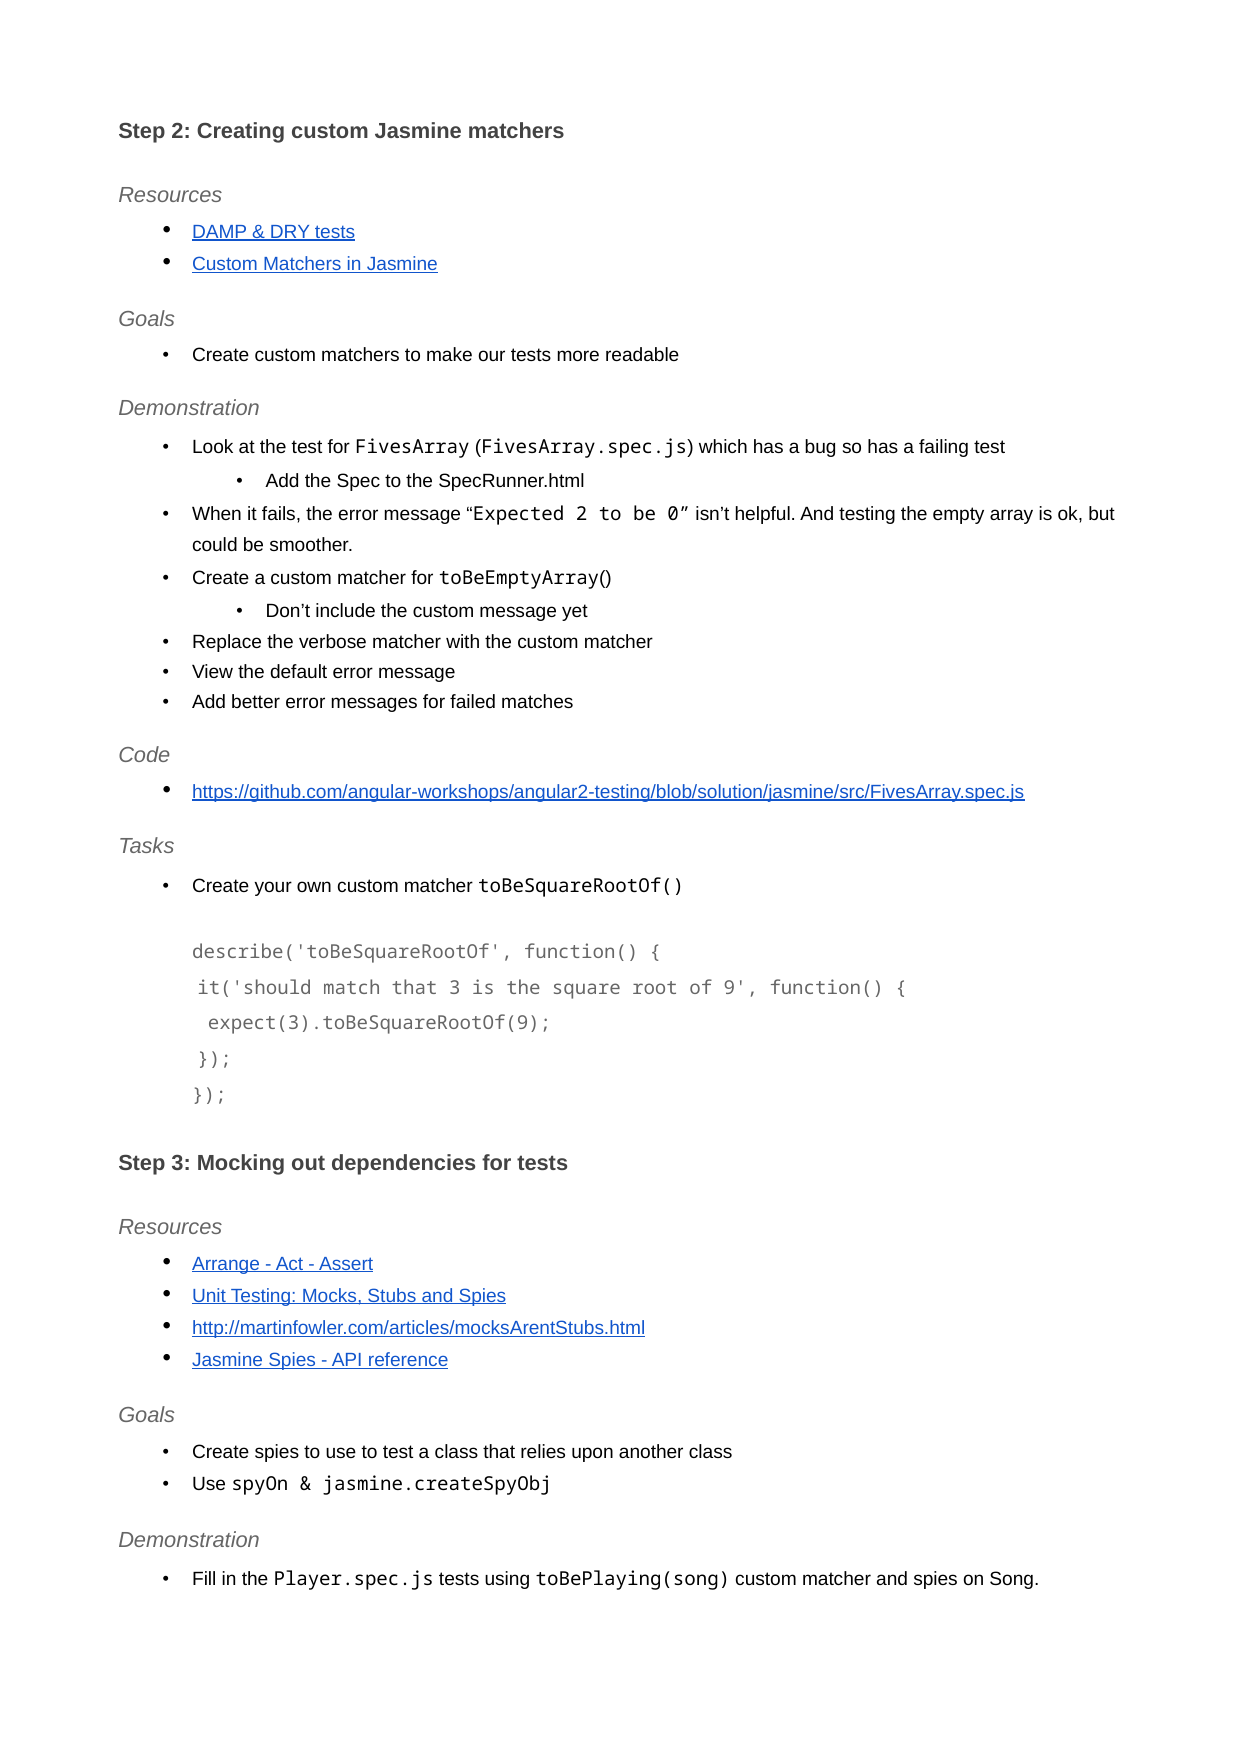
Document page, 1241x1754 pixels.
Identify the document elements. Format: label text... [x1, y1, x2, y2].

list Look at the test for FivesArray (FivesArray.spec.js) which has a bug so has a failing test [162, 433, 1122, 459]
list http://martinfowler.com/articles/mocksArentStubs.html [162, 1316, 1122, 1340]
subtitle Goals [118, 306, 1122, 331]
list When it fails, the error message “Expected 2 to be 0” isn’t helpful. And testing the empty array is ok, but could be smoother. [162, 499, 1122, 556]
list DAMP & DRY tests [162, 220, 1122, 244]
subtitle Goals [118, 1402, 1122, 1427]
list Custom Matchers in Jasmine [162, 252, 1122, 276]
list Arrange - Act - Assert [162, 1252, 1122, 1275]
subtitle Demonstration [118, 1527, 1122, 1552]
list View the default error message [162, 661, 1122, 682]
list Create spies to use to test a class that relies upon another class [162, 1440, 1122, 1462]
subtitle Step 2: Creating custom Jasmine matchers [118, 118, 1122, 143]
list Unit Testing: Mocks, Stubs and Spies [162, 1284, 1122, 1308]
list https://github.com/angular-workshops/angular2-testing/blob/solution/jasmine/src/FivesArray.spec.js [162, 780, 1122, 804]
list Fill in the Player.spec.js tests using toBePlaying(song) custom matcher and spies on Song. [162, 1565, 1122, 1591]
list Replace the verbose matcher with the custom matcher [162, 630, 1122, 652]
list Create custom matchers to make our tests more readable [162, 344, 1122, 366]
list Add the Spec to the SpecRunner.html [236, 469, 1122, 491]
subtitle Resources [118, 1214, 1122, 1239]
subtitle Code [118, 742, 1122, 767]
list Create your own custom matcher toBeSquareRootOf() describe('toBeSquareRootOf', function() { it('should match that 3 is the square root of 9', function() { expect(3).toBeSquareRootOf(9); }); }); [162, 872, 1122, 1107]
list Don’t include the custom message yet [236, 600, 1122, 622]
subtitle Resources [118, 182, 1122, 207]
list Jasmine Spies - API reference [162, 1349, 1122, 1372]
list Create a custom matcher for toBeEmptyArray() [162, 564, 1122, 590]
list Use spyOn & jasmine.createSpyObj [162, 1470, 1122, 1496]
subtitle Step 3: Mocking out dependencies for tests [118, 1150, 1122, 1175]
list Add better error messages for failed matches [162, 691, 1122, 713]
subtitle Demonstration [118, 395, 1122, 420]
subtitle Tasks [118, 833, 1122, 858]
